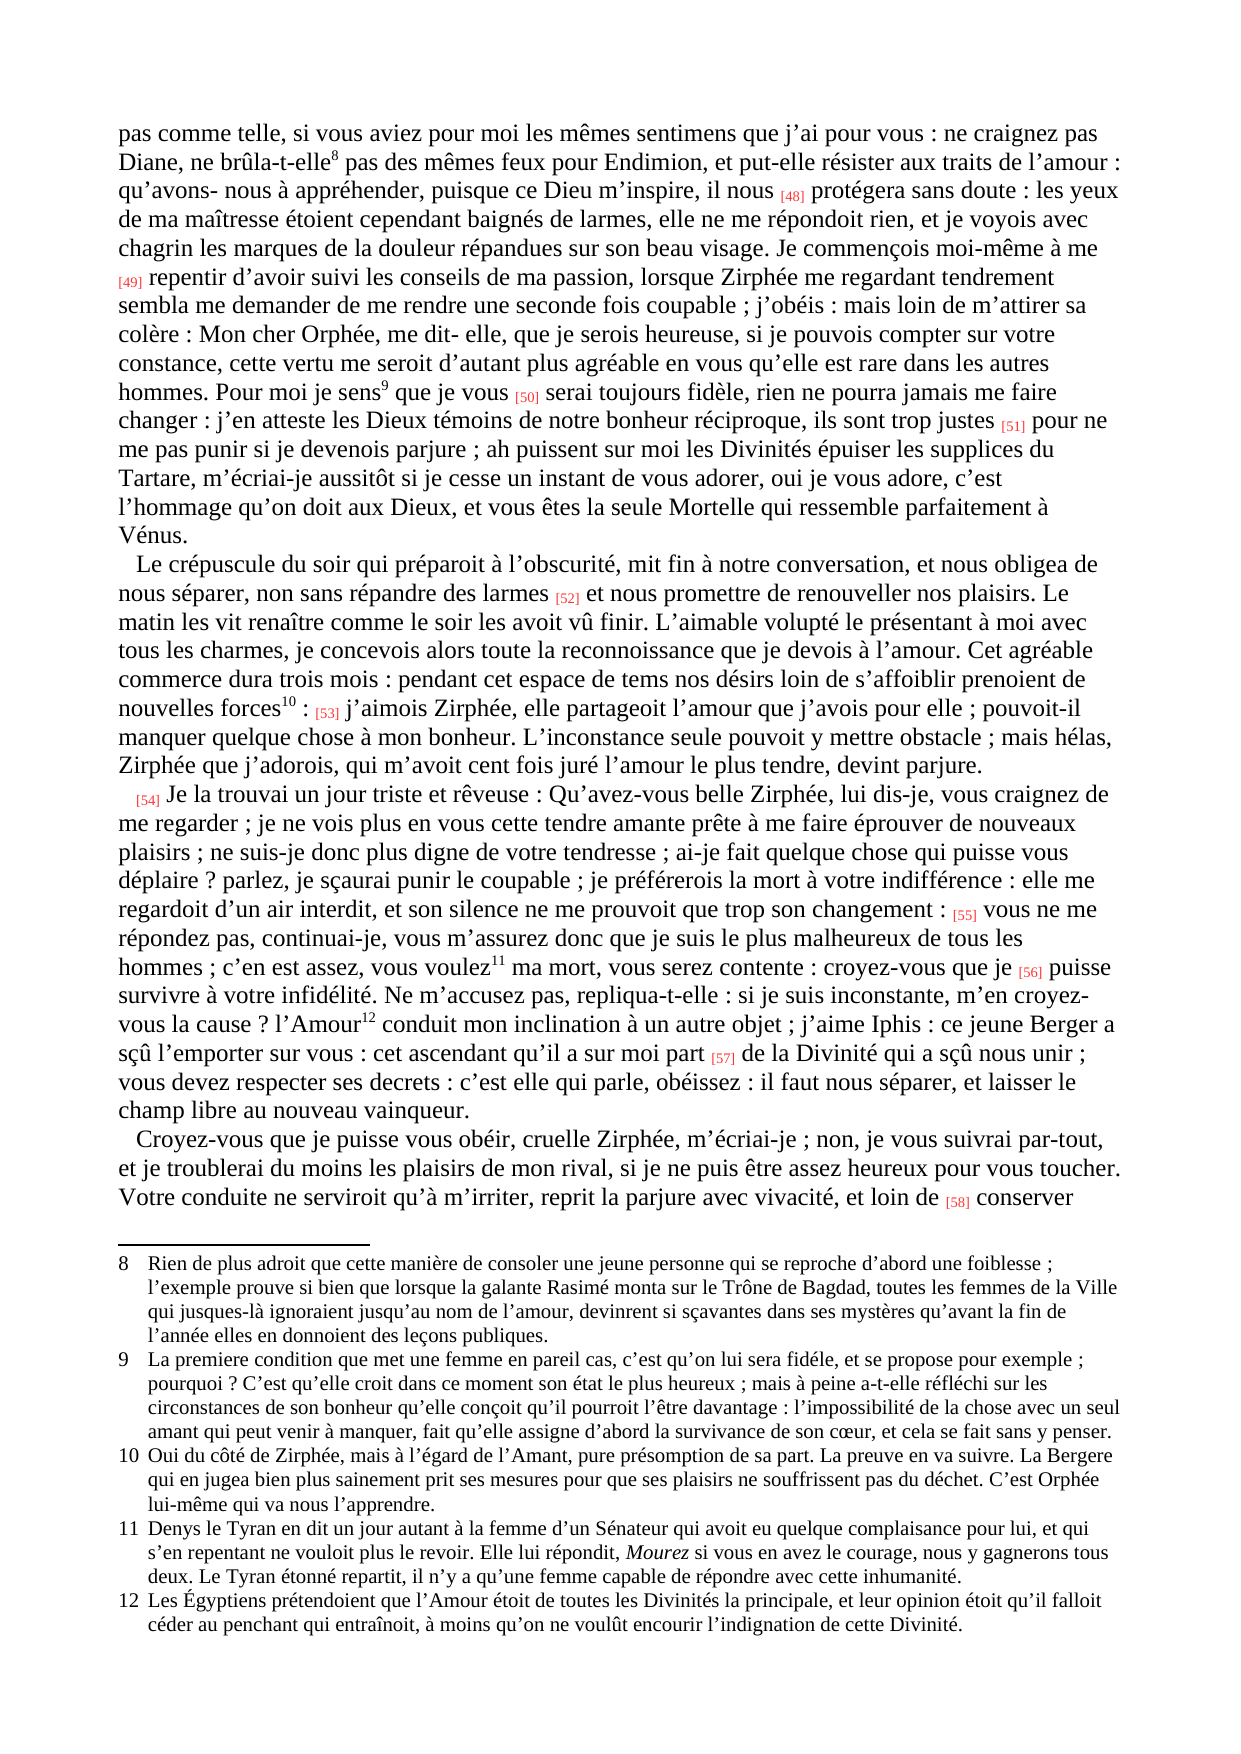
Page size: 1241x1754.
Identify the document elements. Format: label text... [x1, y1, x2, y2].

text Croyez-vous que je puisse vous obéir, cruelle Zirphée, m’écriai-je ; non, je vous suivrai par-tout, et je troublerai du moins les plaisirs de mon rival, si je ne puis être assez heureux pour vous toucher. Votre conduite ne serviroit qu’à m’irriter, reprit la parjure avec vivacité, et loin de [58] conserver [118, 1124, 1122, 1211]
text Les Égyptiens prétendoient que l’Amour étoit de toutes les Divinités la principale, et leur opinion étoit qu’il falloit céder au penchant qui entraînoit, à moins qu’on ne voulût encourir l’indignation de cette Divinité. [118, 1588, 1122, 1636]
text La premiere condition que met une femme en pareil cas, c’est qu’on lui sera fidéle, et se propose pour exemple ; pourquoi ? C’est qu’elle croit dans ce moment son état le plus heureux ; mais à peine a-t-elle réfléchi sur les circonstances de son bonheur qu’elle conçoit qu’il pourroit l’être davantage : l’impossibilité de la chose avec un seul amant qui peut venir à manquer, fait qu’elle assigne d’abord la survivance de son cœur, et cela se fait sans y penser. [118, 1347, 1122, 1443]
text Rien de plus adroit que cette manière de consoler une jeune personne qui se reproche d’abord une foiblesse ; l’exemple prouve si bien que lorsque la galante Rasimé monta sur le Trône de Bagdad, toutes les femmes de la Ville qui jusques-là ignoraient jusqu’au nom de l’amour, devinrent si sçavantes dans ses mystères qu’avant la fin de l’année elles en donnoient des leçons publiques. [118, 1251, 1122, 1347]
text Le crépuscule du soir qui préparoit à l’obscurité, mit fin à notre conversation, et nous obligea de nous séparer, non sans répandre des larmes [52] et nous promettre de renouveller nos plaisirs. Le matin les vit renaître comme le soir les avoit vû finir. L’aimable volupté le présentant à moi avec tous les charmes, je concevois alors toute la reconnoissance que je devois à l’amour. Cet agréable commerce dura trois mois : pendant cet espace de tems nos désirs loin de s’affoiblir prenoient de nouvelles forces : [53] j’aimois Zirphée, elle partageoit l’amour que j’avois pour elle ; pouvoit-il manquer quelque chose à mon bonheur. L’inconstance seule pouvoit y mettre obstacle ; mais hélas, Zirphée que j’adorois, qui m’avoit cent fois juré l’amour le plus tendre, devint parjure. [118, 549, 1122, 779]
text pas comme telle, si vous aviez pour moi les mêmes sentimens que j’ai pour vous : ne craignez pas Diane, ne brûla-t-elle pas des mêmes feux pour Endimion, et put-elle résister aux traits de l’amour : qu’avons- nous à appréhender, puisque ce Dieu m’inspire, il nous [48] protégera sans doute : les yeux de ma maîtresse étoient cependant baignés de larmes, elle ne me répondoit rien, et je voyois avec chagrin les marques de la douleur répandues sur son beau visage. Je commençois moi-même à me [49] repentir d’avoir suivi les conseils de ma passion, lorsque Zirphée me regardant tendrement sembla me demander de me rendre une seconde fois coupable ; j’obéis : mais loin de m’attirer sa colère : Mon cher Orphée, me dit- elle, que je serois heureuse, si je pouvois compter sur votre constance, cette vertu me seroit d’autant plus agréable en vous qu’elle est rare dans les autres hommes. Pour moi je sens que je vous [50] serai toujours fidèle, rien ne pourra jamais me faire changer : j’en atteste les Dieux témoins de notre bonheur réciproque, ils sont trop justes [51] pour ne me pas punir si je devenois parjure ; ah puissent sur moi les Divinités épuiser les supplices du Tartare, m’écriai-je aussitôt si je cesse un instant de vous adorer, oui je vous adore, c’est l’hommage qu’on doit aux Dieux, et vous êtes la seule Mortelle qui ressemble parfaitement à Vénus. [118, 118, 1122, 549]
text [54] Je la trouvai un jour triste et rêveuse : Qu’avez-vous belle Zirphée, lui dis-je, vous craignez de me regarder ; je ne vois plus en vous cette tendre amante prête à me faire éprouver de nouveaux plaisirs ; ne suis-je donc plus digne de votre tendresse ; ai-je fait quelque chose qui puisse vous déplaire ? parlez, je sçaurai punir le coupable ; je préférerois la mort à votre indifférence : elle me regardoit d’un air interdit, et son silence ne me prouvoit que trop son changement : [55] vous ne me répondez pas, continuai-je, vous m’assurez donc que je suis le plus malheureux de tous les hommes ; c’en est assez, vous voulez ma mort, vous serez contente : croyez-vous que je [56] puisse survivre à votre infidélité. Ne m’accusez pas, repliqua-t-elle : si je suis inconstante, m’en croyez-vous la cause ? l’Amour conduit mon inclination à un autre objet ; j’aime Iphis : ce jeune Berger a sçû l’emporter sur vous : cet ascendant qu’il a sur moi part [57] de la Divinité qui a sçû nous unir ; vous devez respecter ses decrets : c’est elle qui parle, obéissez : il faut nous séparer, et laisser le champ libre au nouveau vainqueur. [118, 779, 1122, 1124]
text Oui du côté de Zirphée, mais à l’égard de l’Amant, pure présomption de sa part. La preuve en va suivre. La Bergere qui en jugea bien plus sainement prit ses mesures pour que ses plaisirs ne souffrissent pas du déchet. C’est Orphée lui-même qui va nous l’apprendre. [118, 1443, 1122, 1516]
text Denys le Tyran en dit un jour autant à la femme d’un Sénateur qui avoit eu quelque complaisance pour lui, et qui s’en repentant ne vouloit plus le revoir. Elle lui répondit, Mourez si vous en avez le courage, nous y gagnerons tous deux. Le Tyran étonné repartit, il n’y a qu’une femme capable de répondre avec cette inhumanité. [118, 1516, 1122, 1588]
